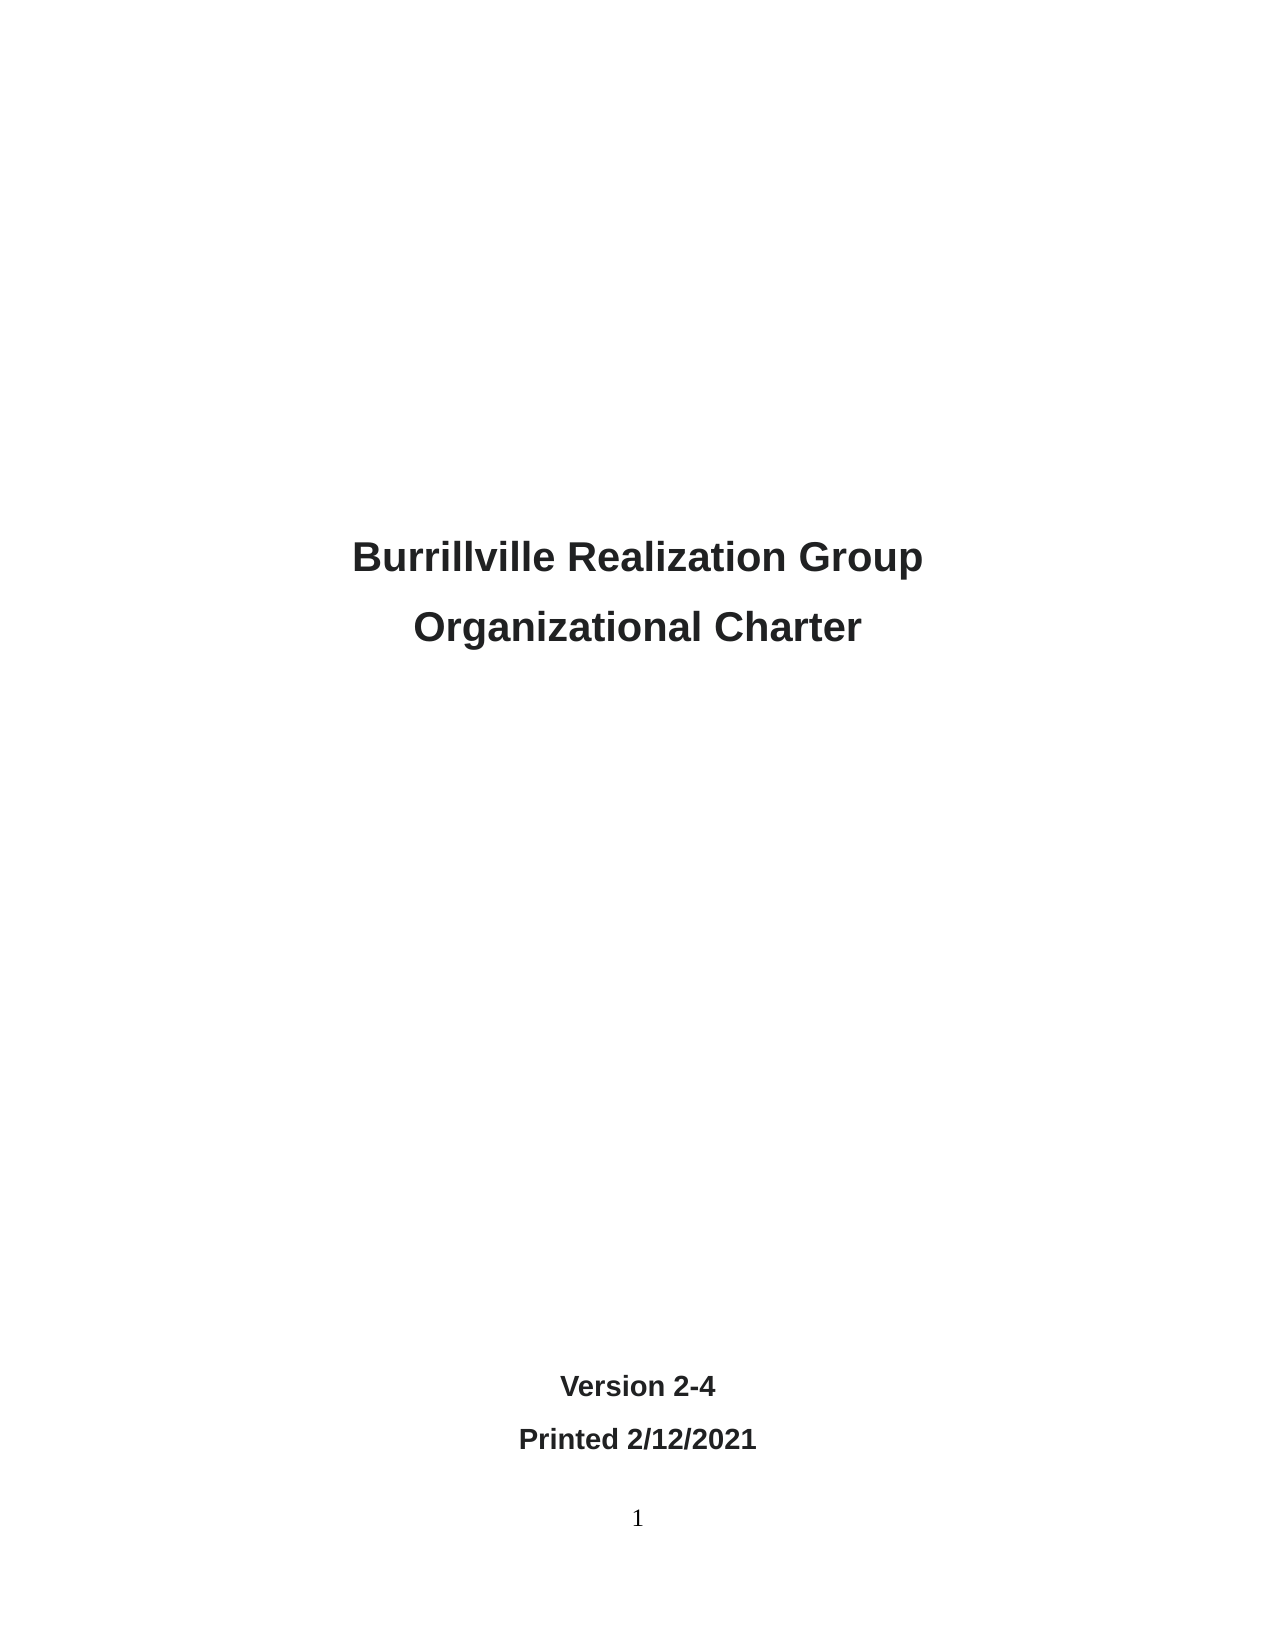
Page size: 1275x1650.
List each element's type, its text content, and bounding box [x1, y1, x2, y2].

text Organizational Charter [118, 602, 1157, 650]
text Burrillville Realization Group [118, 533, 1157, 581]
text Version 2-4 [118, 1369, 1157, 1403]
text Printed 2/12/2021 [118, 1422, 1157, 1456]
